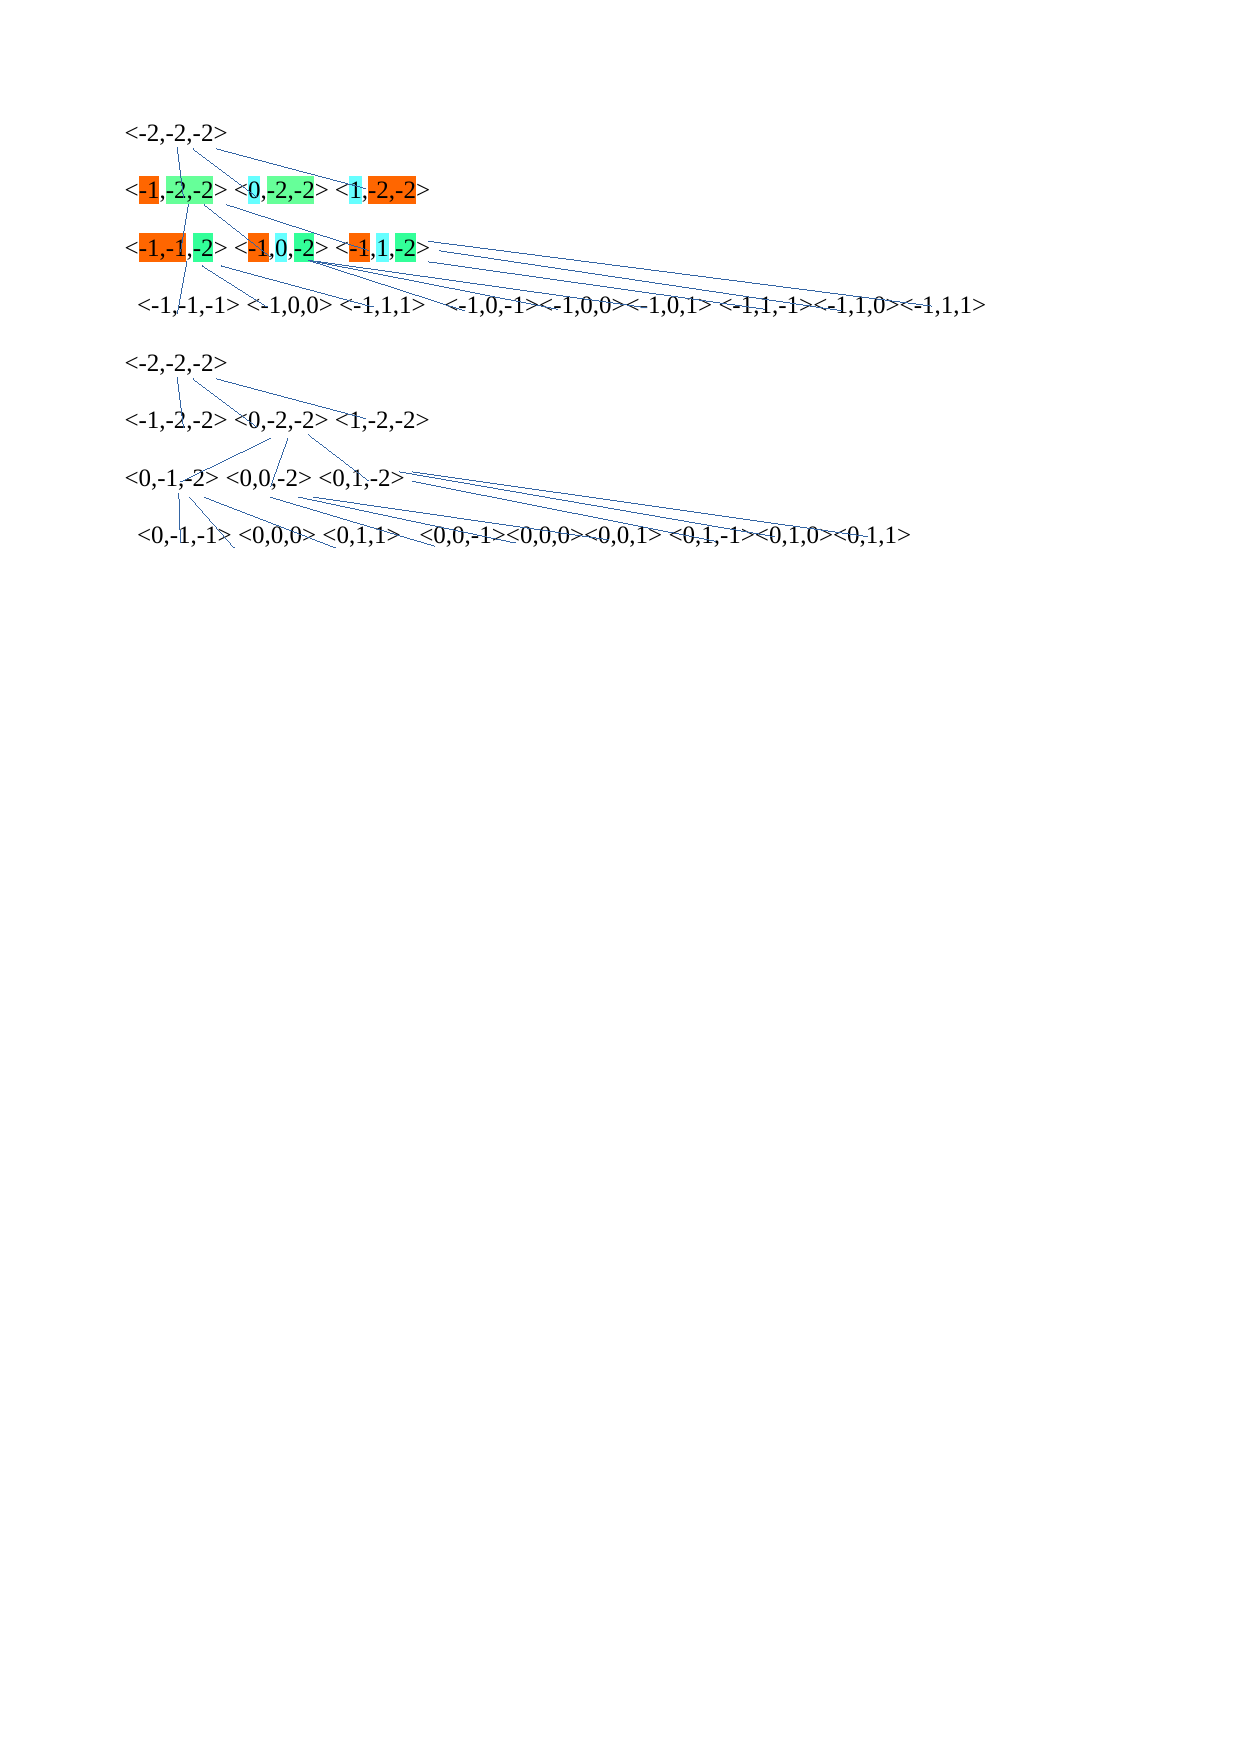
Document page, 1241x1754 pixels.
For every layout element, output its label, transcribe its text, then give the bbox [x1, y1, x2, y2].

text <-2,-2,-2> [118, 118, 1122, 147]
text <-1,-2,-2> <0,-2,-2> <1,-2,-2> [118, 406, 1122, 434]
text <-1,-1,-1> <-1,0,0> <-1,1,1> <-1,0,-1><-1,0,0><-1,0,1> <-1,1,-1><-1,1,0><-1,1,1> [118, 291, 1122, 319]
text <-1,-1,-2> <-1,0,-2> <-1,1,-2> [118, 233, 1122, 262]
text <-2,-2,-2> [118, 348, 1122, 377]
text <0,-1,-1> <0,0,0> <0,1,1> <0,0,-1><0,0,0><0,0,1> <0,1,-1><0,1,0><0,1,1> [118, 521, 1122, 549]
text <-1,-2,-2> <0,-2,-2> <1,-2,-2> [118, 176, 1122, 204]
text <0,-1,-2> <0,0,-2> <0,1,-2> [118, 463, 1122, 492]
